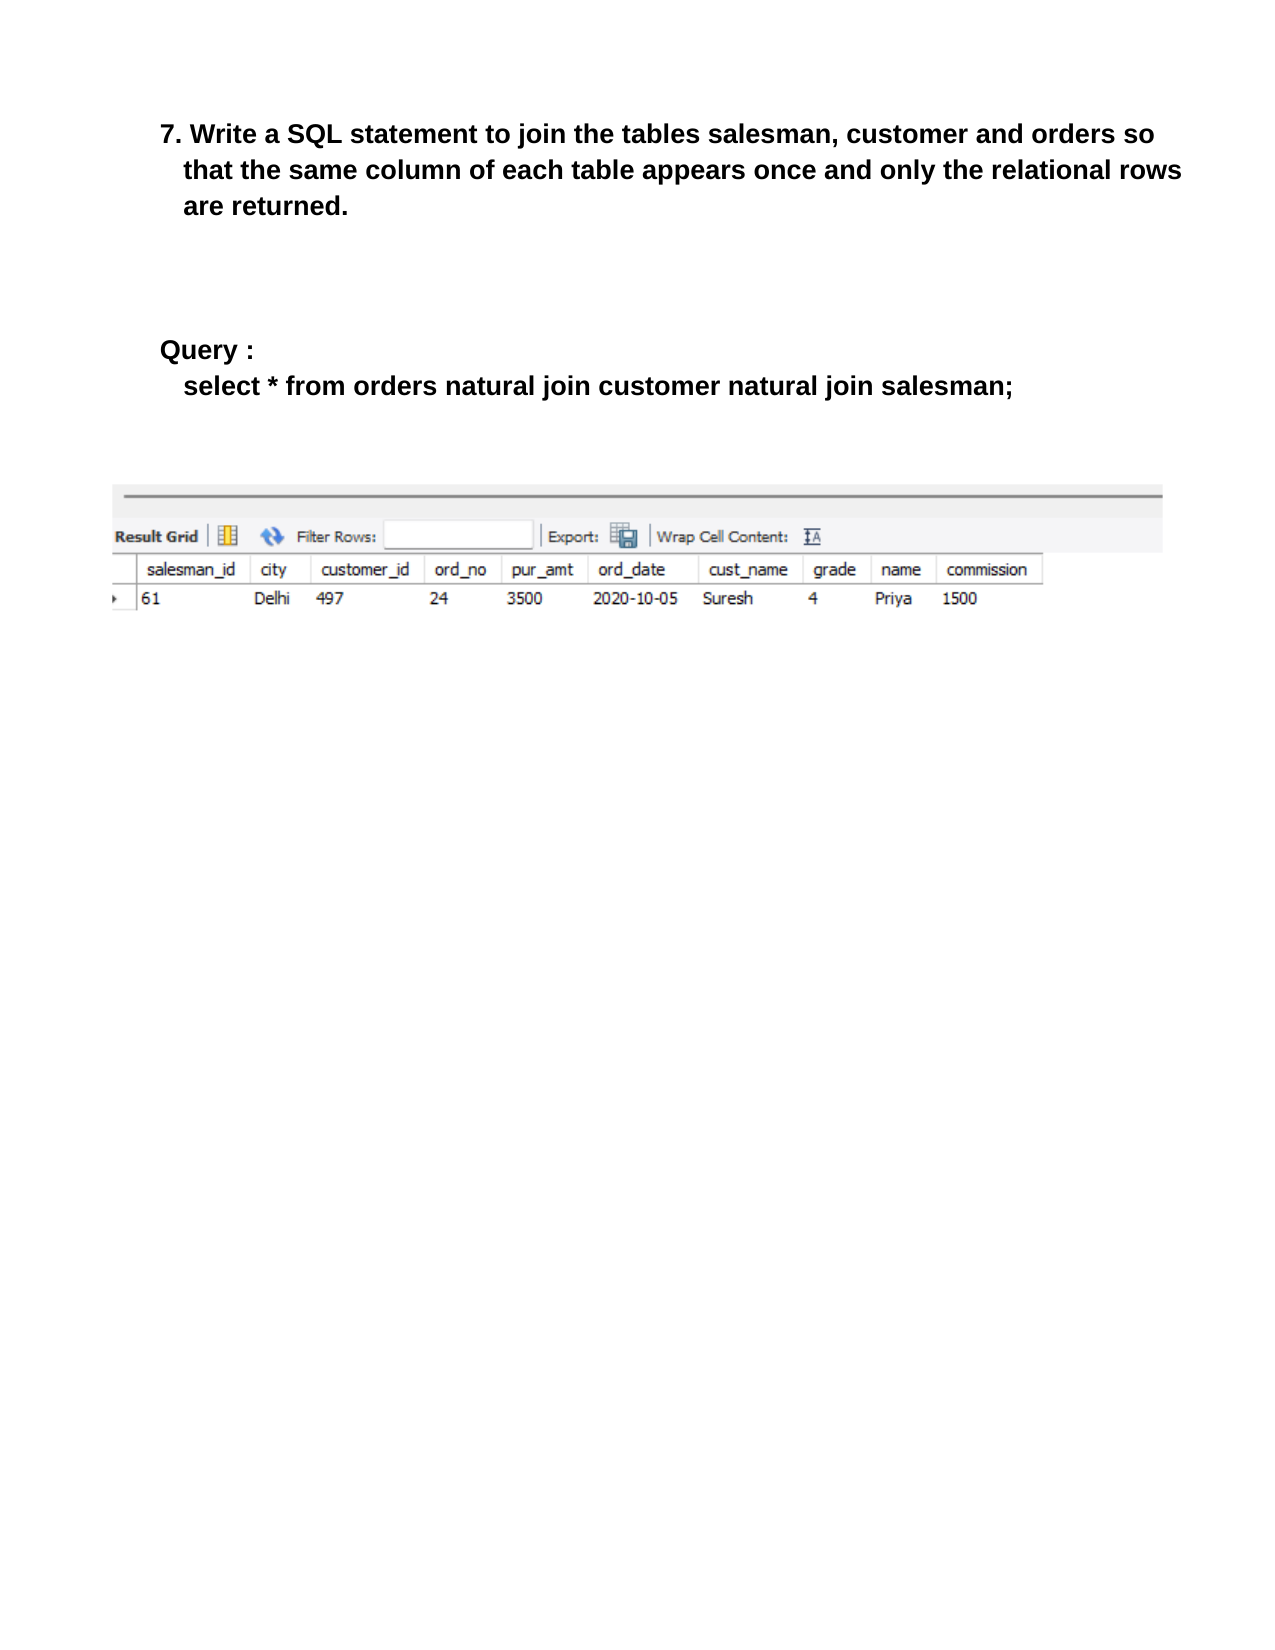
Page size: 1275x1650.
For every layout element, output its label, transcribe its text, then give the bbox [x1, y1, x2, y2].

text Query : [159, 334, 1210, 365]
picture [112, 477, 1163, 726]
text 7. Write a SQL statement to join the tables salesman, customer and orders so that the same column of each table appears once and only the relational rows are returned. [159, 118, 1210, 221]
text select * from orders natural join customer natural join salesman; [159, 370, 1210, 401]
